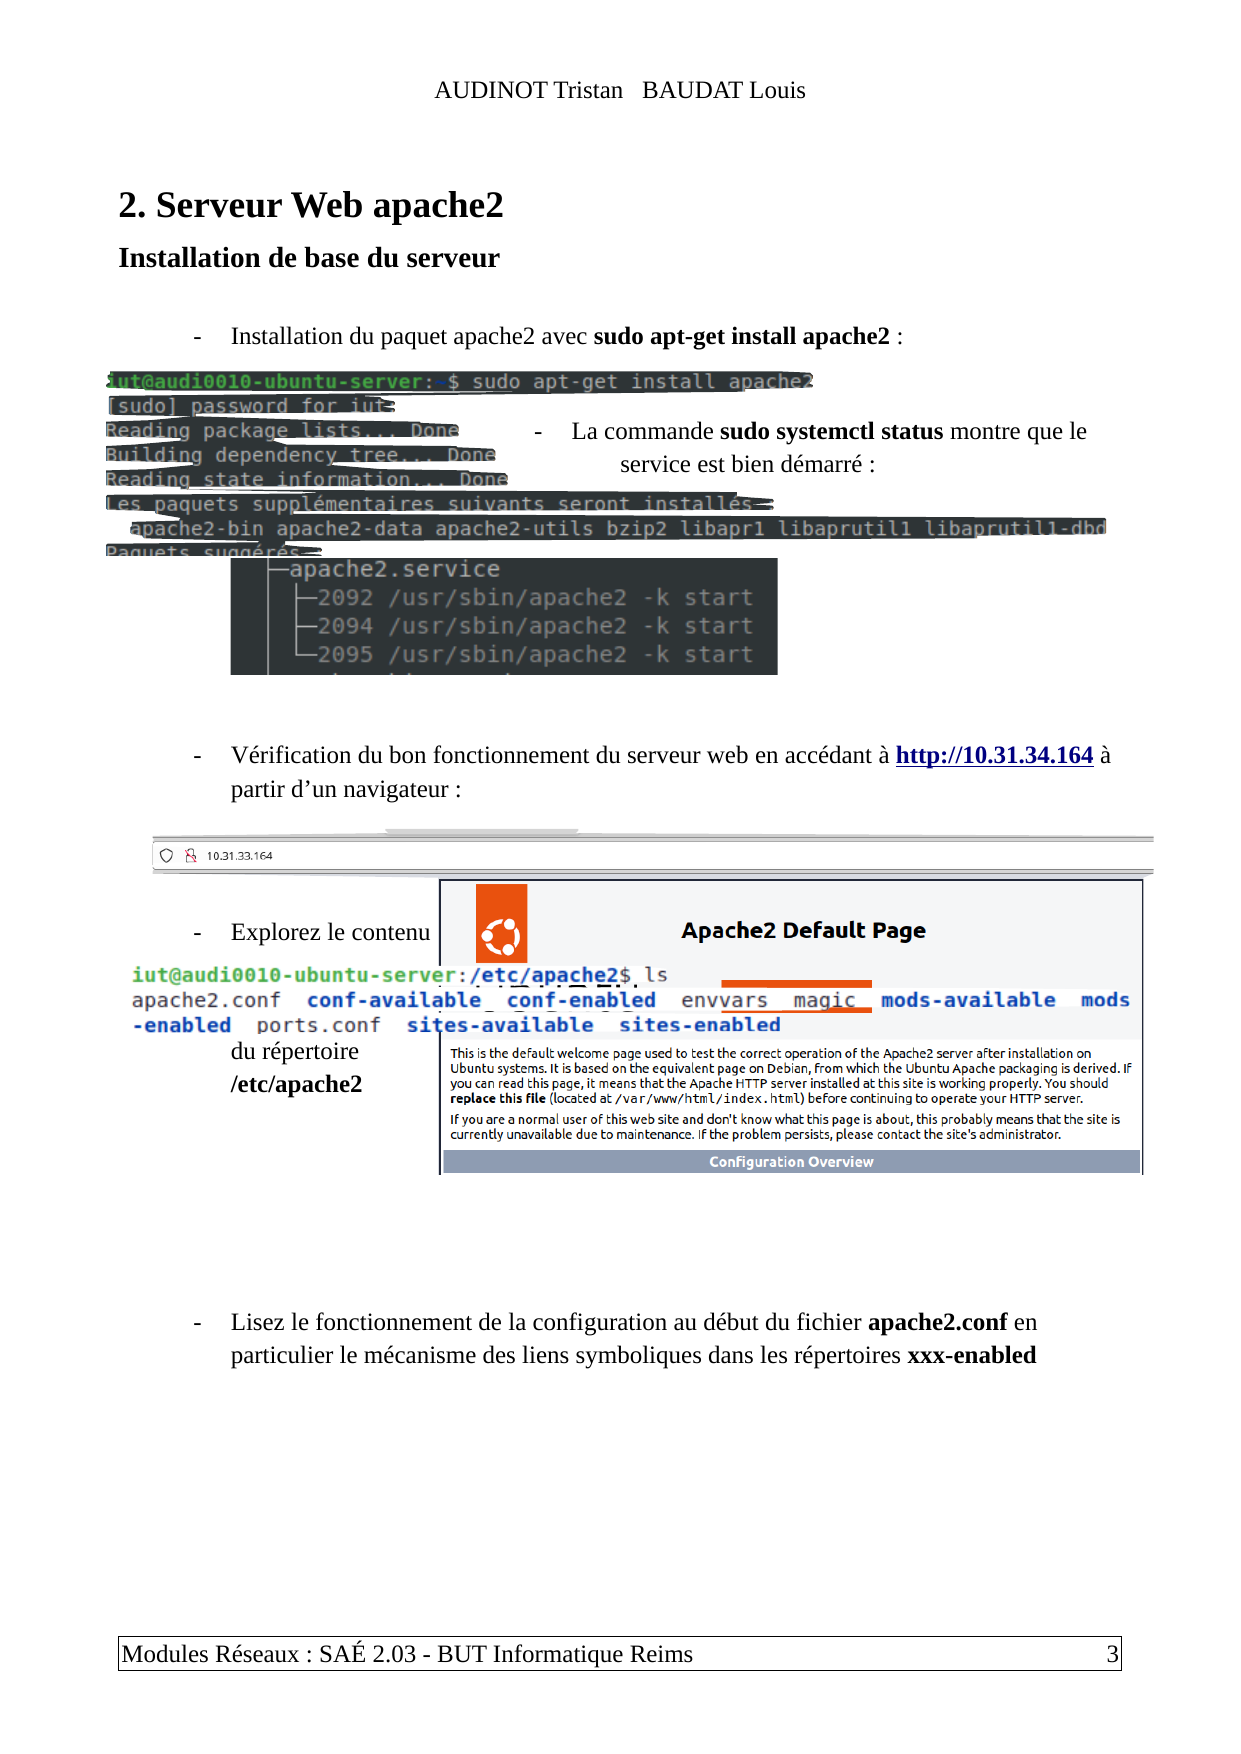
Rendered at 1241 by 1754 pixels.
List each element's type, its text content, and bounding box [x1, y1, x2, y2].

list Explorez le contenu [193, 917, 438, 965]
subtitle Installation de base du serveur [118, 240, 1122, 273]
list La commande sudo systemctl status montre que le service est bien démarré : [220, 416, 1122, 478]
list Installation du paquet apache2 avec sudo apt-get install apache2 : [193, 321, 1122, 350]
subtitle 2. Serveur Web apache2 [118, 182, 1122, 225]
list Vérification du bon fonctionnement du serveur web en accédant à http://10.31.34.164 à partir d’un navigateur : [193, 741, 1122, 802]
list du répertoire /etc/apache2 [193, 1033, 438, 1098]
list Lisez le fonctionnement de la configuration au début du fichier apache2.conf en particulier le mécanisme des liens symboliques dans les répertoires xxx-enabled [193, 1307, 1122, 1369]
